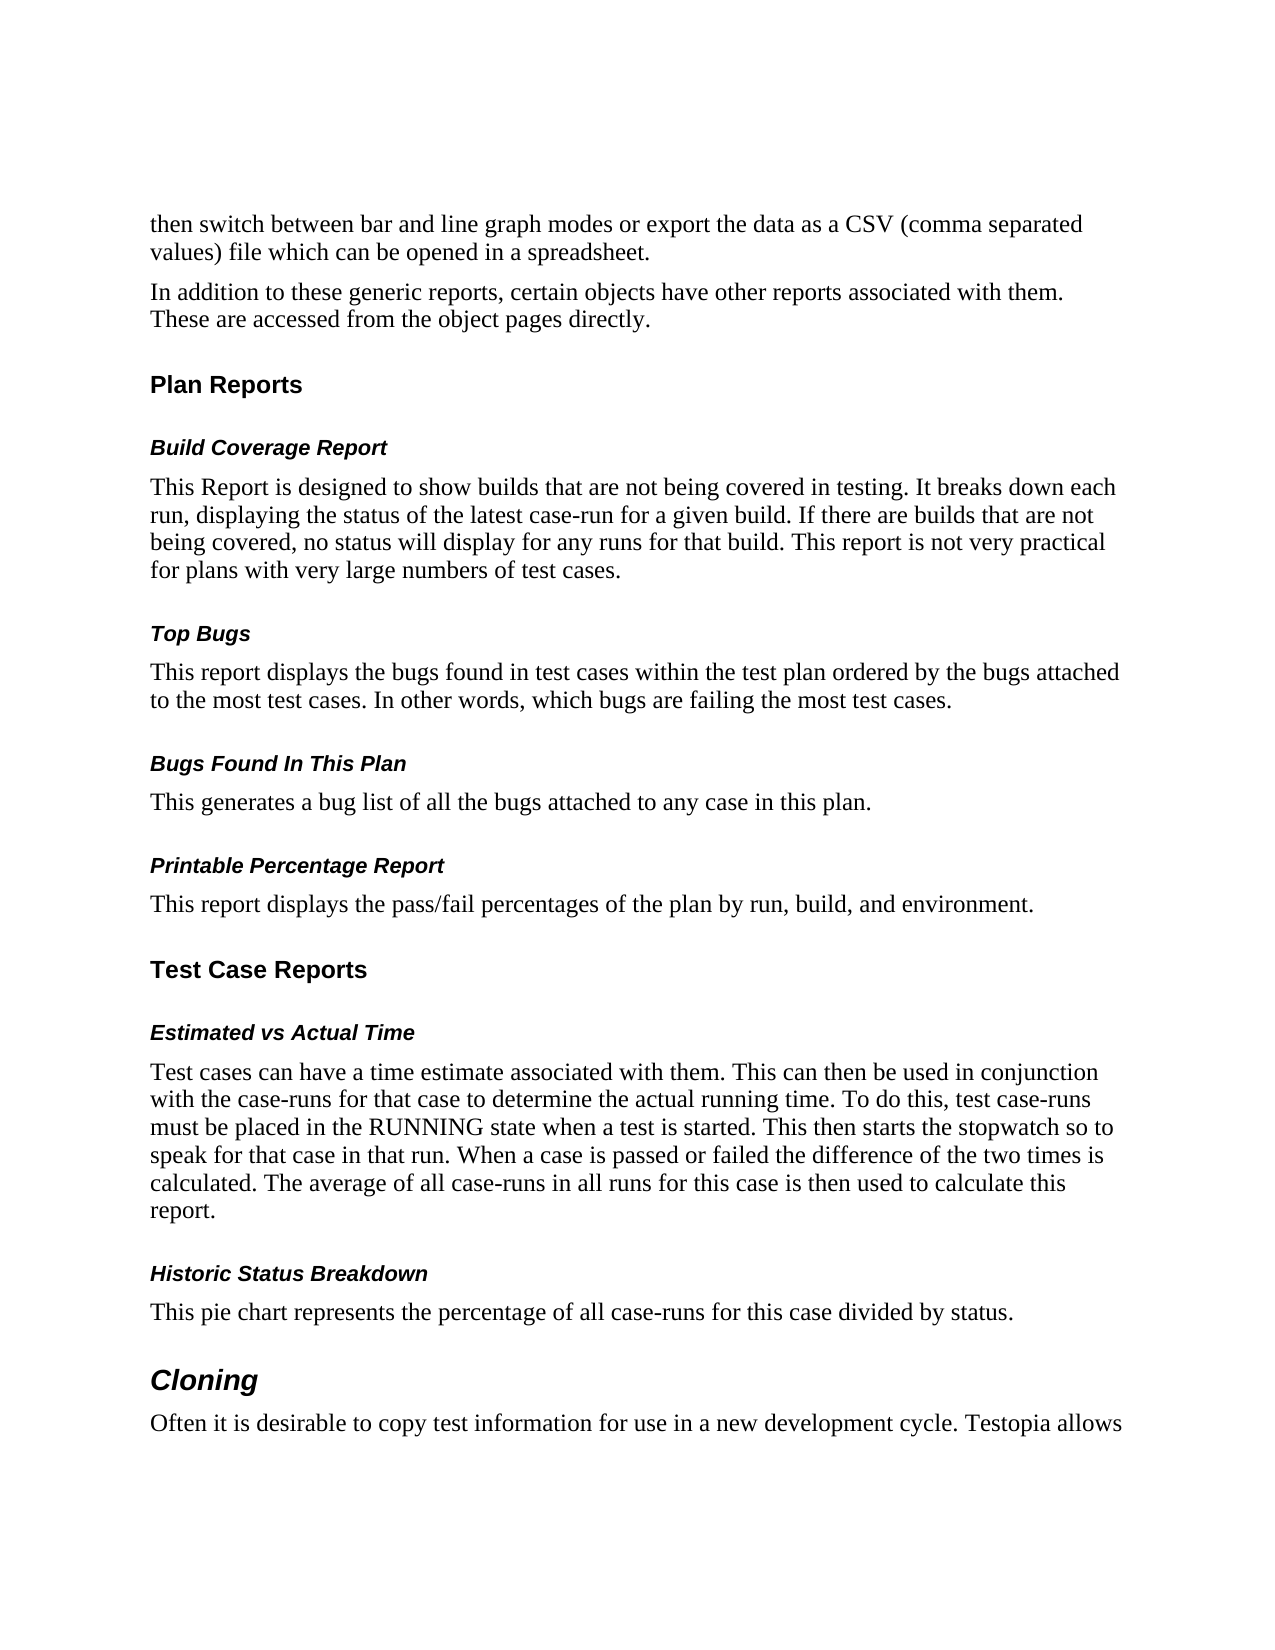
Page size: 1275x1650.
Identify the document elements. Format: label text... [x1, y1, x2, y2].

subtitle Historic Status Breakdown [150, 1262, 1125, 1286]
subtitle Printable Percentage Report [150, 853, 1125, 878]
text then switch between bar and line graph modes or export the data as a CSV (comma separated values) file which can be opened in a spreadsheet. [150, 210, 1125, 265]
text This pie chart represents the percentage of all case-runs for this case divided by status. [150, 1298, 1125, 1326]
subtitle Bugs Found In This Plan [150, 751, 1125, 776]
text This report displays the bugs found in test cases within the test plan ordered by the bugs attached to the most test cases. In other words, which bugs are failing the most test cases. [150, 658, 1125, 714]
text In addition to these generic reports, certain objects have other reports associated with them. These are accessed from the object pages directly. [150, 278, 1125, 333]
subtitle Build Coverage Report [150, 436, 1125, 461]
text This report displays the pass/fail percentages of the plan by run, build, and environment. [150, 890, 1125, 918]
text This generates a bug list of all the bugs attached to any case in this plan. [150, 788, 1125, 816]
subtitle Estimated vs Actual Time [150, 1021, 1125, 1045]
text Often it is desirable to copy test information for use in a new development cycle. Testopia allows [150, 1409, 1125, 1437]
text Test cases can have a time estimate associated with them. This can then be used in conjunction with the case-runs for that case to determine the actual running time. To do this, test case-runs must be placed in the RUNNING state when a test is started. This then starts the stopwatch so to speak for that case in that run. When a case is passed or failed the difference of the two times is calculated. The average of all case-runs in all runs for this case is then used to calculate this report. [150, 1058, 1125, 1224]
text This Report is designed to show builds that are not being covered in testing. It breaks down each run, displaying the status of the latest case-run for a given build. If there are builds that are not being covered, no status will display for any runs for that build. This report is not very practical for plans with very large numbers of test cases. [150, 473, 1125, 584]
subtitle Plan Reports [150, 371, 1125, 398]
subtitle Top Bugs [150, 621, 1125, 646]
subtitle Test Case Reports [150, 956, 1125, 983]
subtitle Cloning [150, 1364, 1125, 1396]
